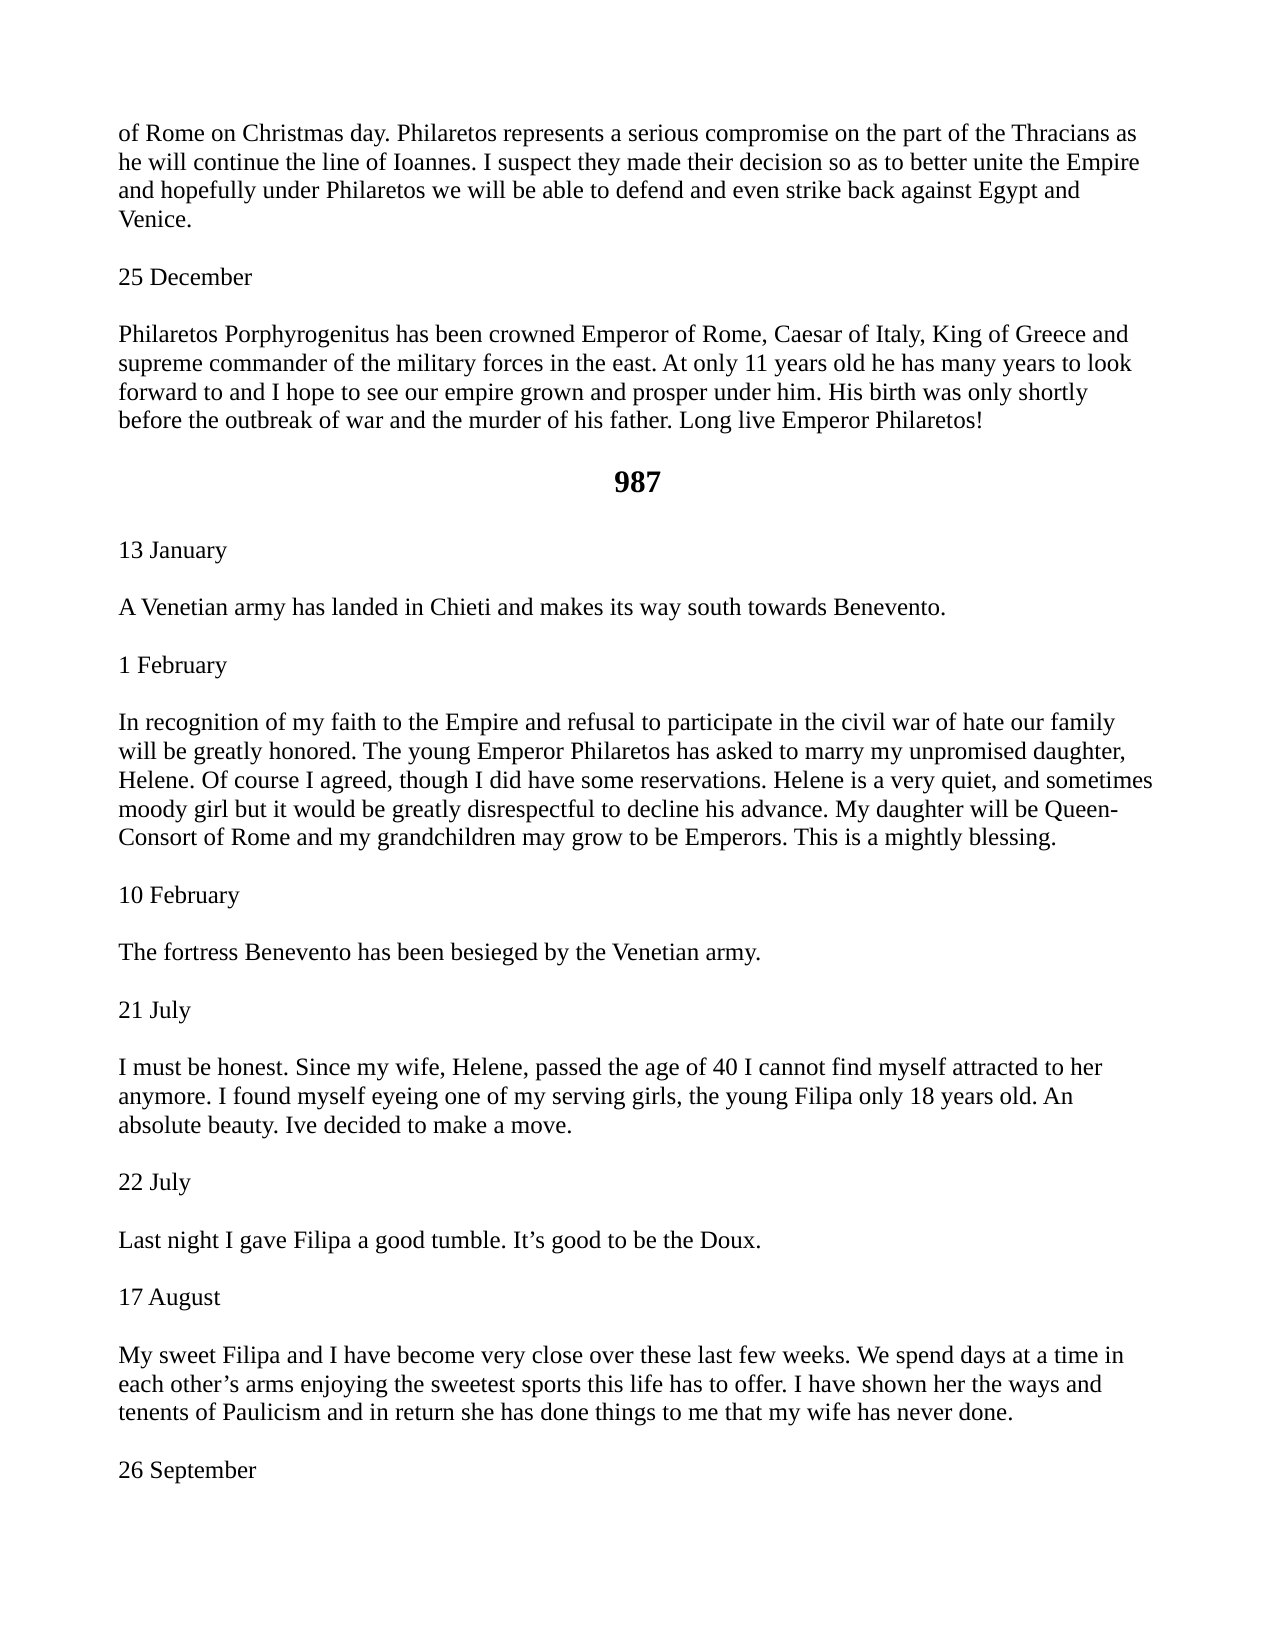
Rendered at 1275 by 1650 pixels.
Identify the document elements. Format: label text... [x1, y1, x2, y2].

text 1 February [118, 650, 1157, 679]
text 21 July [118, 995, 1157, 1024]
text I must be honest. Since my wife, Helene, passed the age of 40 I cannot find myself attracted to her anymore. I found myself eyeing one of my serving girls, the young Filipa only 18 years old. An absolute beauty. Ive decided to make a move. [118, 1052, 1157, 1139]
text 13 January [118, 535, 1157, 564]
text A Venetian army has landed in Chieti and makes its way south towards Benevento. [118, 592, 1157, 621]
text 25 December [118, 262, 1157, 291]
text 26 September [118, 1455, 1157, 1484]
text 22 July [118, 1167, 1157, 1196]
text 987 [118, 463, 1157, 499]
text The fortress Benevento has been besieged by the Venetian army. [118, 937, 1157, 966]
text 10 February [118, 880, 1157, 909]
text of Rome on Christmas day. Philaretos represents a serious compromise on the part of the Thracians as he will continue the line of Ioannes. I suspect they made their decision so as to better unite the Empire and hopefully under Philaretos we will be able to defend and even strike back against Egypt and Venice. [118, 118, 1157, 233]
text Last night I gave Filipa a good tumble. It’s good to be the Doux. [118, 1225, 1157, 1254]
text Philaretos Porphyrogenitus has been crowned Emperor of Rome, Caesar of Italy, King of Greece and supreme commander of the military forces in the east. At only 11 years old he has many years to look forward to and I hope to see our empire grown and prosper under him. His birth was only shortly before the outbreak of war and the murder of his father. Long live Emperor Philaretos! [118, 319, 1157, 434]
text My sweet Filipa and I have become very close over these last few weeks. We spend days at a time in each other’s arms enjoying the sweetest sports this life has to offer. I have shown her the ways and tenents of Paulicism and in return she has done things to me that my wife has never done. [118, 1340, 1157, 1426]
text In recognition of my faith to the Empire and refusal to participate in the civil war of hate our family will be greatly honored. The young Emperor Philaretos has asked to marry my unpromised daughter, Helene. Of course I agreed, though I did have some reservations. Helene is a very quiet, and sometimes moody girl but it would be greatly disrespectful to decline his advance. My daughter will be Queen-Consort of Rome and my grandchildren may grow to be Emperors. This is a mightly blessing. [118, 707, 1157, 851]
text 17 August [118, 1282, 1157, 1311]
